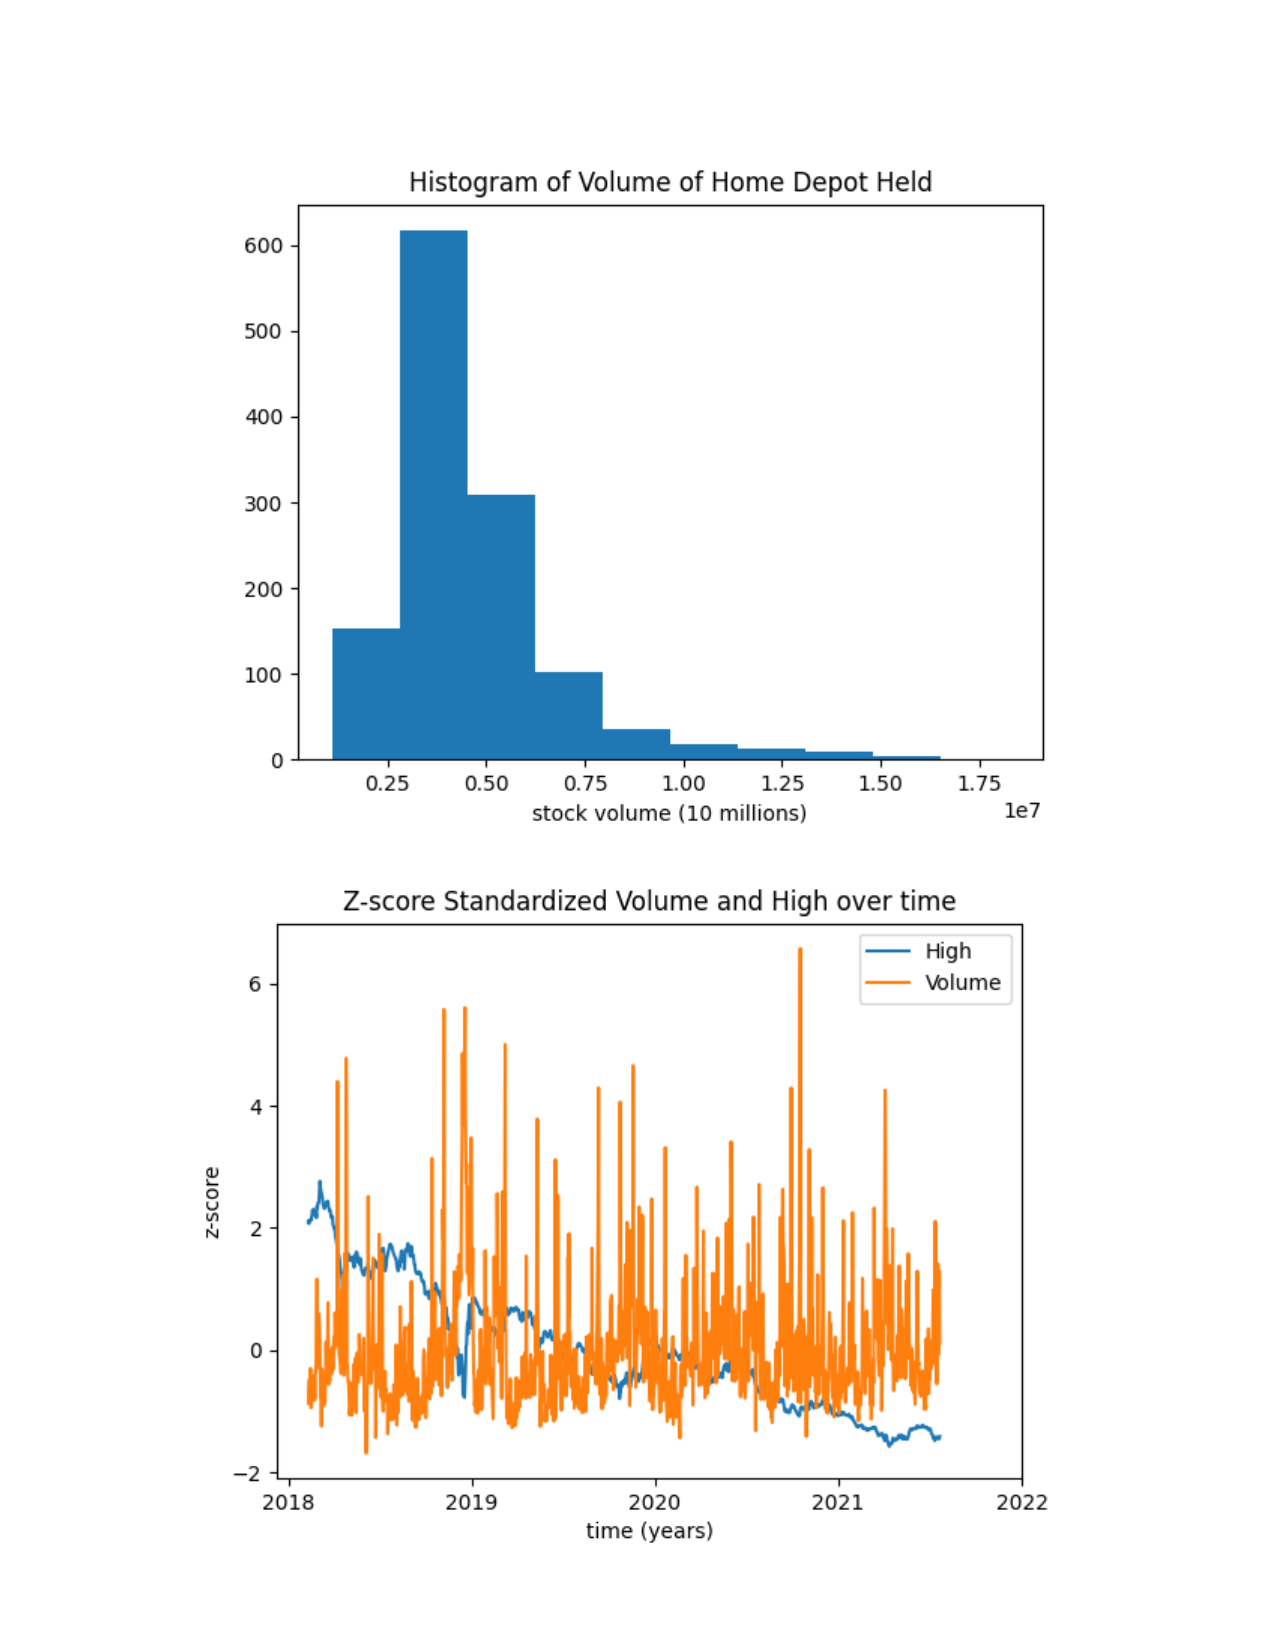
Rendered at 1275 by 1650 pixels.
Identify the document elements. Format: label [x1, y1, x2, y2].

picture [157, 118, 1139, 1558]
